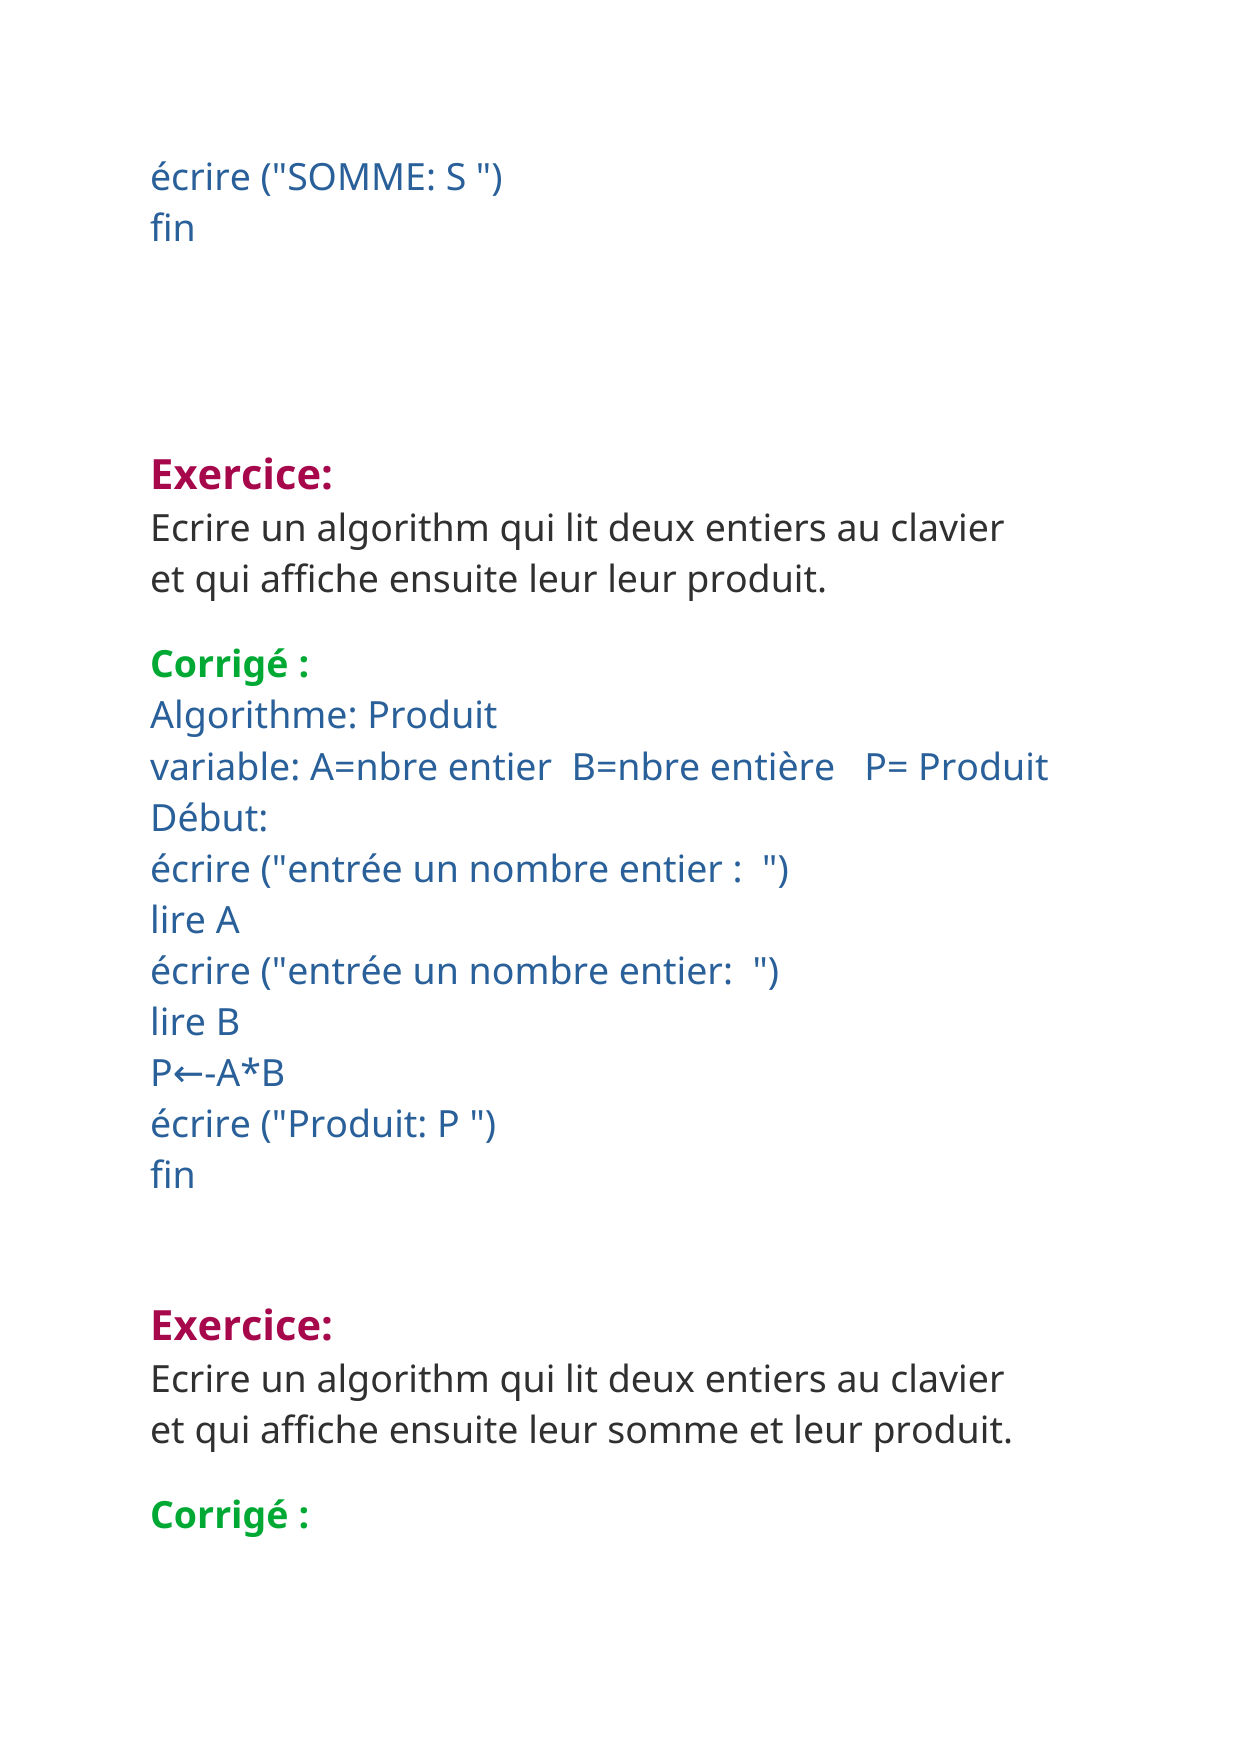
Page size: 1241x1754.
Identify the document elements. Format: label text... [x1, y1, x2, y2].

text écrire ("entrée un nombre entier: ") [150, 944, 1090, 995]
text Ecrire un algorithm qui lit deux entiers au clavier [150, 502, 1090, 553]
text Corrigé : [150, 638, 1090, 689]
text écrire ("entrée un nombre entier : ") [150, 842, 1090, 893]
text P←-A*B [150, 1046, 1090, 1097]
text variable: A=nbre entier B=nbre entière P= Produit [150, 740, 1090, 791]
text Exercice: [150, 1296, 1090, 1352]
text écrire ("SOMME: S ") [150, 150, 1090, 201]
text et qui affiche ensuite leur leur produit. [150, 553, 1090, 604]
text lire B [150, 995, 1090, 1046]
text fin [150, 201, 1090, 252]
text et qui affiche ensuite leur somme et leur produit. [150, 1403, 1090, 1454]
text lire A [150, 893, 1090, 944]
text Début: [150, 791, 1090, 842]
text Algorithme: Produit [150, 689, 1090, 740]
text fin [150, 1148, 1090, 1199]
text Exercice: [150, 445, 1090, 502]
text Ecrire un algorithm qui lit deux entiers au clavier [150, 1352, 1090, 1403]
text Corrigé : [150, 1489, 1090, 1540]
text écrire ("Produit: P ") [150, 1097, 1090, 1148]
